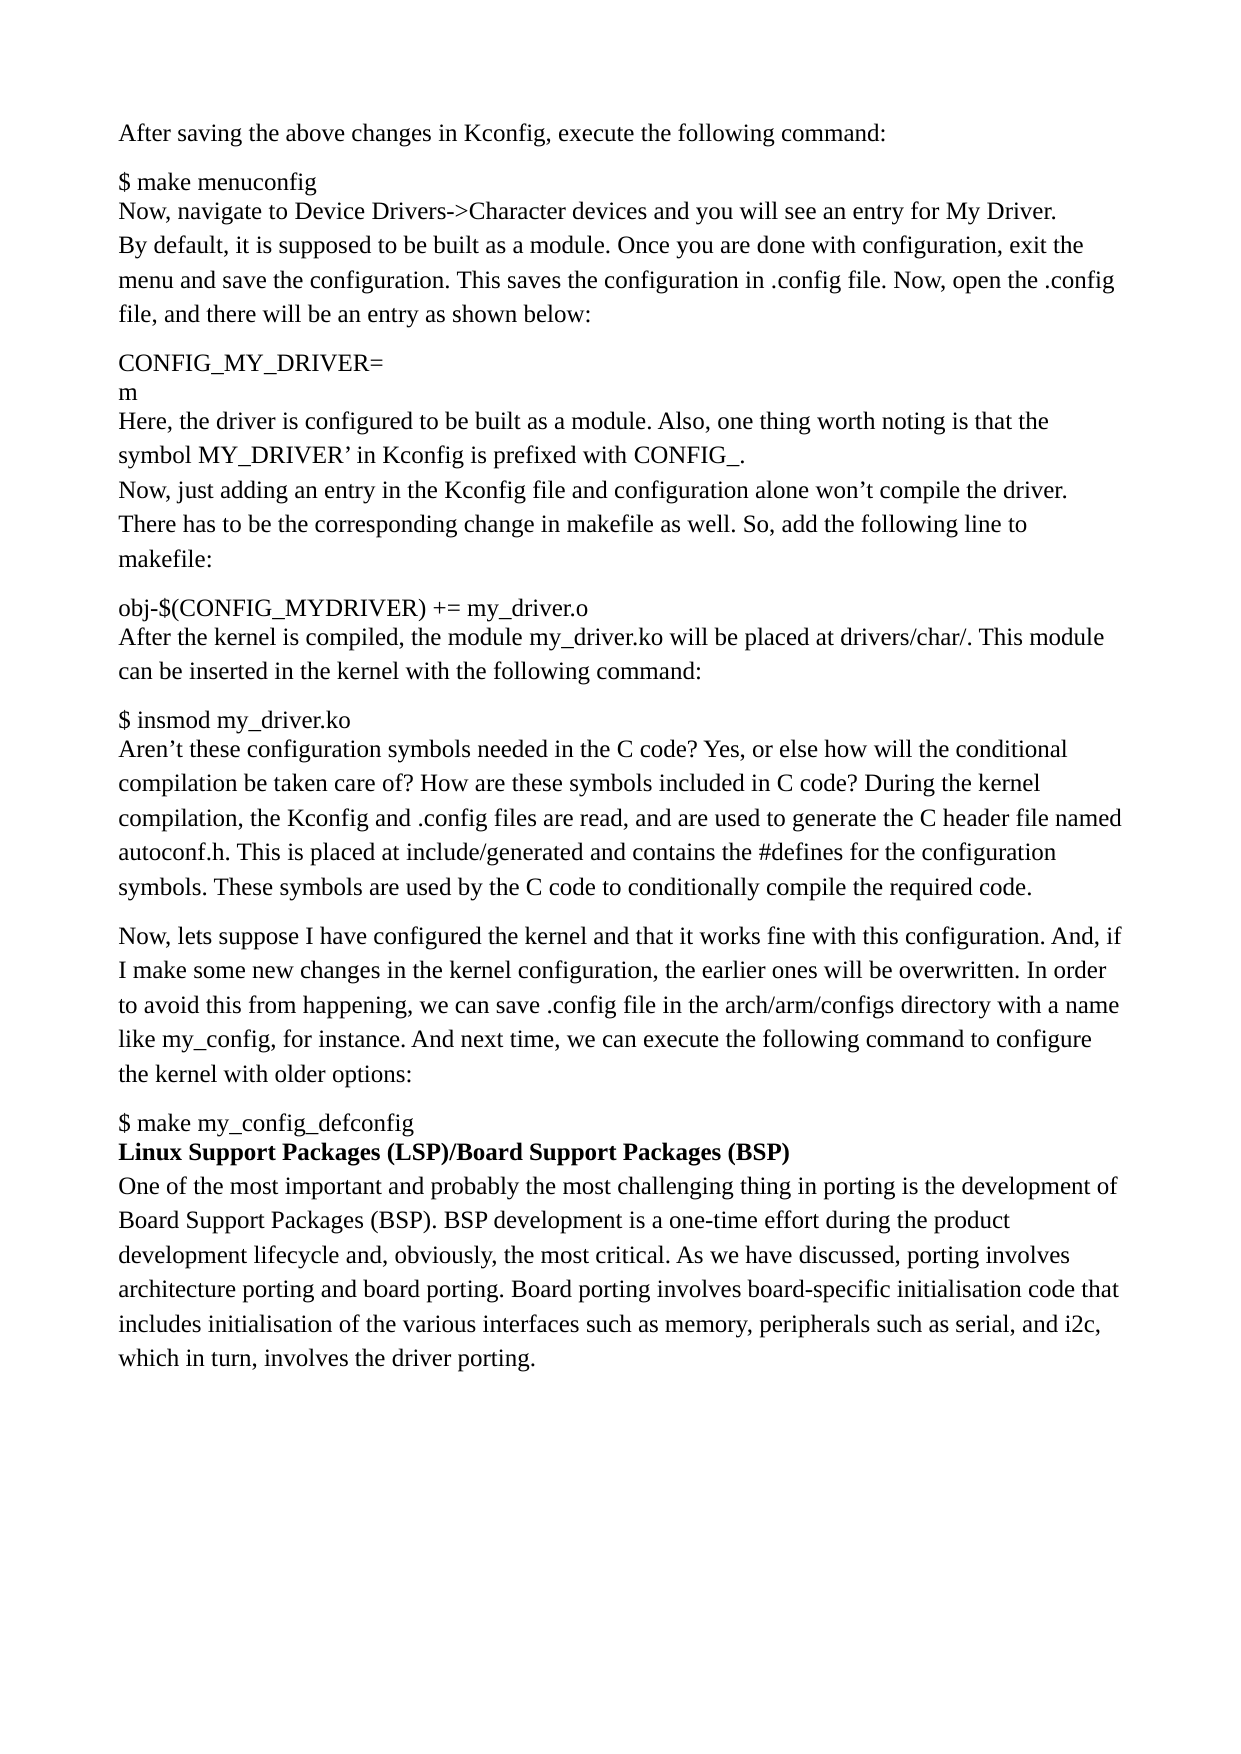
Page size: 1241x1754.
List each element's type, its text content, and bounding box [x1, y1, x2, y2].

text Linux Support Packages (LSP)/Board Support Packages (BSP) One of the most important and probably the most challenging thing in porting is the development of Board Support Packages (BSP). BSP development is a one-time effort during the product development lifecycle and, obviously, the most critical. As we have discussed, porting involves architecture porting and board porting. Board porting involves board-specific initialisation code that includes initialisation of the various interfaces such as memory, peripherals such as serial, and i2c, which in turn, involves the driver porting. [118, 1137, 1122, 1372]
table_header $ insmod my_driver.ko [118, 705, 438, 734]
text After the kernel is compiled, the module my_driver.ko will be placed at drivers/char/. This module can be inserted in the kernel with the following command: [118, 622, 1122, 685]
text After saving the above changes in Kconfig, execute the following command: [118, 118, 1122, 147]
table_header $ make menuconfig [118, 167, 368, 196]
table_header $ make my_config_defconfig [118, 1108, 505, 1137]
text Aren’t these configuration symbols needed in the C code? Yes, or else how will the conditional compilation be taken care of? How are these symbols included in C code? During the kernel compilation, the Kconfig and .config files are read, and are used to generate the C header file named autoconf.h. This is placed at include/generated and contains the #defines for the configuration symbols. These symbols are used by the C code to conditionally compile the required code. [118, 734, 1122, 901]
text Here, the driver is configured to be built as a module. Also, one thing worth noting is that the symbol MY_DRIVER’ in Kconfig is prefixed with CONFIG_. Now, just adding an entry in the Kconfig file and configuration alone won’t compile the driver. There has to be the corresponding change in makefile as well. So, add the following line to makefile: [118, 406, 1122, 573]
text Now, navigate to Device Drivers->Character devices and you will see an entry for My Driver. By default, it is supposed to be built as a module. Once you are done with configuration, exit the menu and save the configuration. This saves the configuration in .config file. Now, open the .config file, and there will be an entry as shown below: [118, 196, 1122, 328]
table_header CONFIG_MY_DRIVER=m [118, 349, 394, 406]
table_header obj-$(CONFIG_MYDRIVER) += my_driver.o [118, 593, 681, 622]
text Now, lets suppose I have configured the kernel and that it works fine with this configuration. And, if I make some new changes in the kernel configuration, the earlier ones will be overwritten. In order to avoid this from happening, we can save .config file in the arch/arm/configs directory with a name like my_config, for instance. And next time, we can execute the following command to configure the kernel with older options: [118, 921, 1122, 1088]
